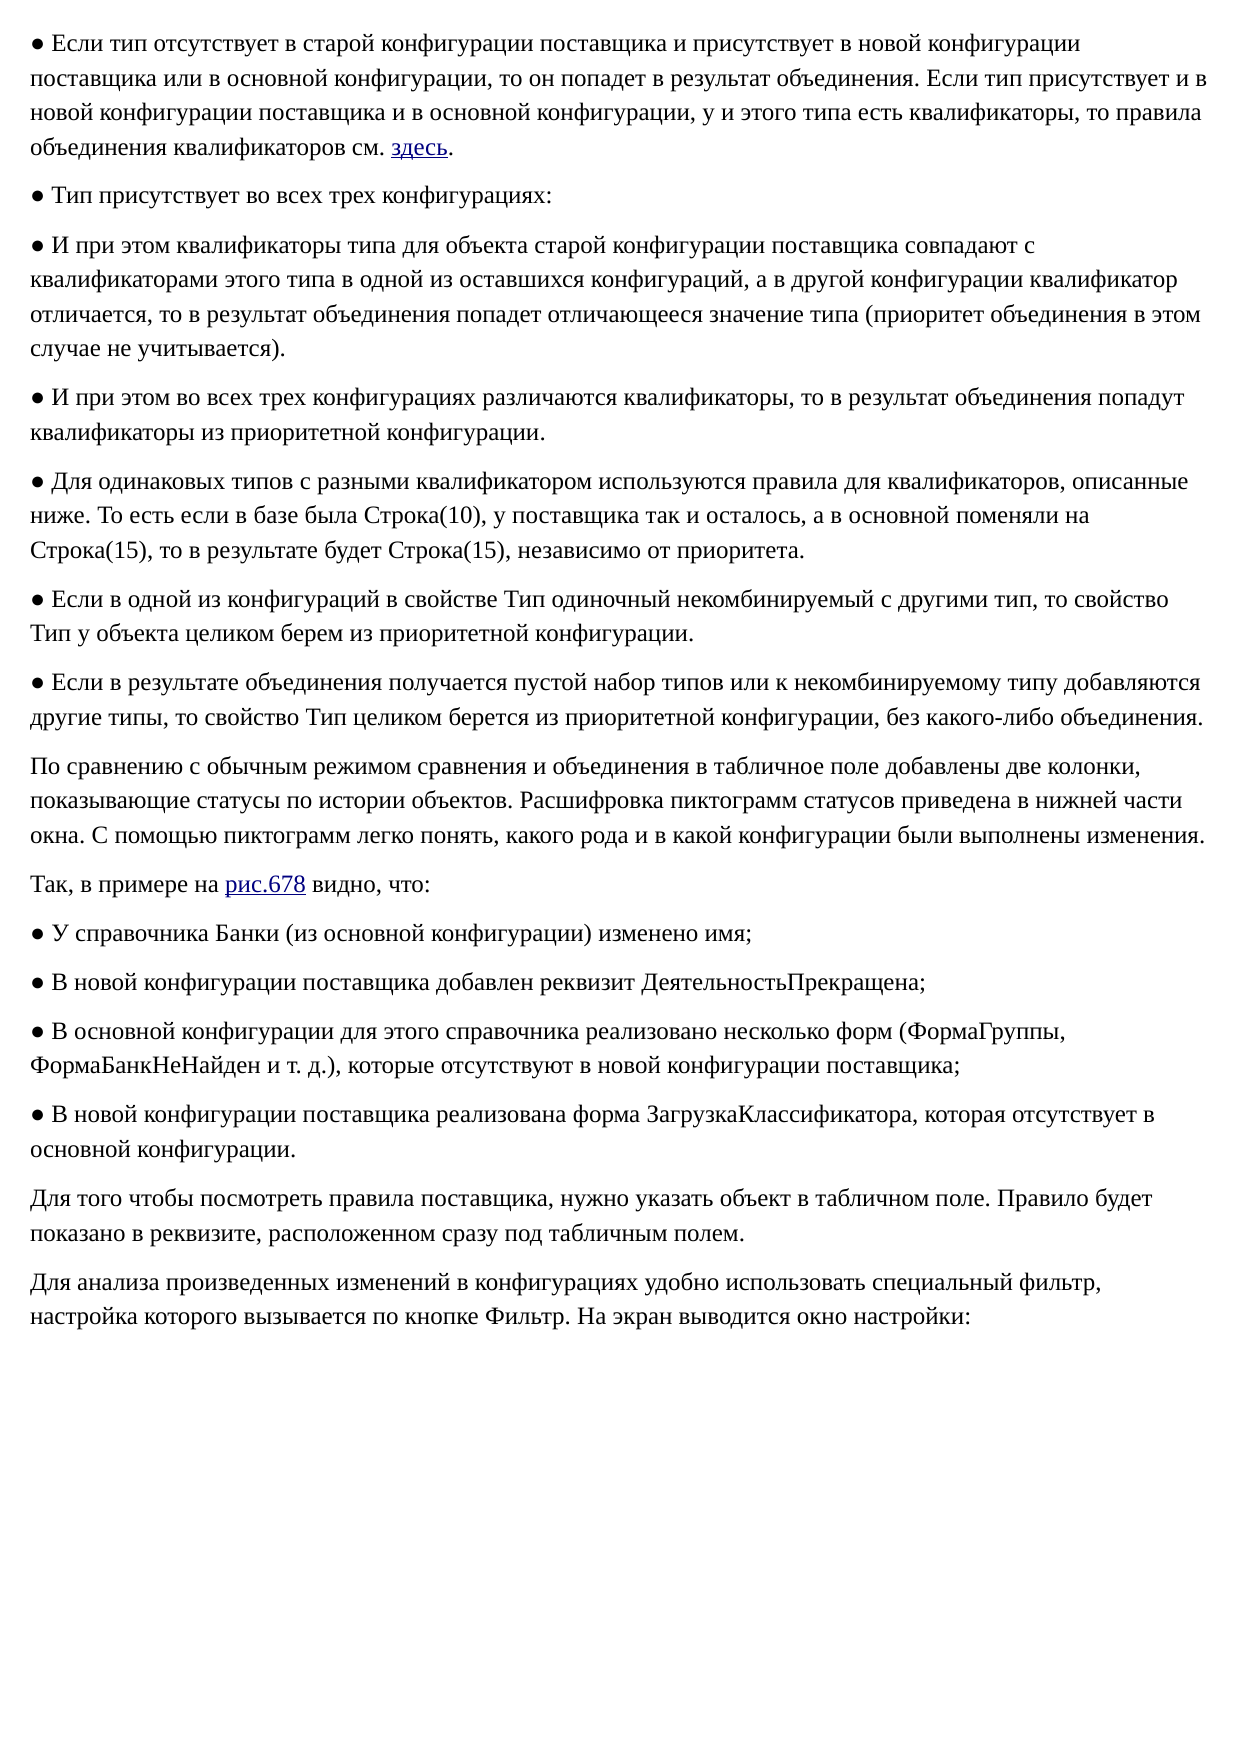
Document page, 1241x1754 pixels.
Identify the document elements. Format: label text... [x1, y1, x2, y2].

text ● И при этом во всех трех конфигурациях различаются квалификаторы, то в результат объединения попадут квалификаторы из приоритетной конфигурации. [30, 382, 1211, 445]
text ● В основной конфигурации для этого справочника реализовано несколько форм (ФормаГруппы, ФормаБанкНеНайден и т. д.), которые отсутствуют в новой конфигурации поставщика; [30, 1016, 1211, 1079]
text Для того чтобы посмотреть правила поставщика, нужно указать объект в табличном поле. Правило будет показано в реквизите, расположенном сразу под табличным полем. [30, 1183, 1211, 1246]
text ● В новой конфигурации поставщика добавлен реквизит ДеятельностьПрекращена; [30, 967, 1211, 996]
text ● Тип присутствует во всех трех конфигурациях: [30, 181, 1211, 209]
text ● Если в результате объединения получается пустой набор типов или к некомбинируемому типу добавляются другие типы, то свойство Тип целиком берется из приоритетной конфигурации, без какого-либо объединения. [30, 667, 1211, 731]
text ● У справочника Банки (из основной конфигурации) изменено имя; [30, 918, 1211, 947]
text Для анализа произведенных изменений в конфигурациях удобно использовать специальный фильтр, настройка которого вызывается по кнопке Фильтр. На экран выводится окно настройки: [30, 1267, 1211, 1330]
text ● Если в одной из конфигураций в свойстве Тип одиночный некомбинируемый с другими тип, то свойство Тип у объекта целиком берем из приоритетной конфигурации. [30, 584, 1211, 647]
text Так, в примере на рис.678 видно, что: [30, 869, 1211, 898]
text ● Если тип отсутствует в старой конфигурации поставщика и присутствует в новой конфигурации поставщика или в основной конфигурации, то он попадет в результат объединения. Если тип присутствует и в новой конфигурации поставщика и в основной конфигурации, у и этого типа есть квалификаторы, то правила объединения квалификаторов см. здесь. [30, 28, 1211, 160]
text ● И при этом квалификаторы типа для объекта старой конфигурации поставщика совпадают с квалификаторами этого типа в одной из оставшихся конфигураций, а в другой конфигурации квалификатор отличается, то в результат объединения попадет отличающееся значение типа (приоритет объединения в этом случае не учитывается). [30, 230, 1211, 362]
text ● Для одинаковых типов с разными квалификатором используются правила для квалификаторов, описанные ниже. То есть если в базе была Строка(10), у поставщика так и осталось, а в основной поменяли на Строка(15), то в результате будет Строка(15), независимо от приоритета. [30, 466, 1211, 563]
text ● В новой конфигурации поставщика реализована форма ЗагрузкаКлассификатора, которая отсутствует в основной конфигурации. [30, 1099, 1211, 1163]
text По сравнению с обычным режимом сравнения и объединения в табличное поле добавлены две колонки, показывающие статусы по истории объектов. Расшифровка пиктограмм статусов приведена в нижней части окна. С помощью пиктограмм легко понять, какого рода и в какой конфигурации были выполнены изменения. [30, 751, 1211, 848]
